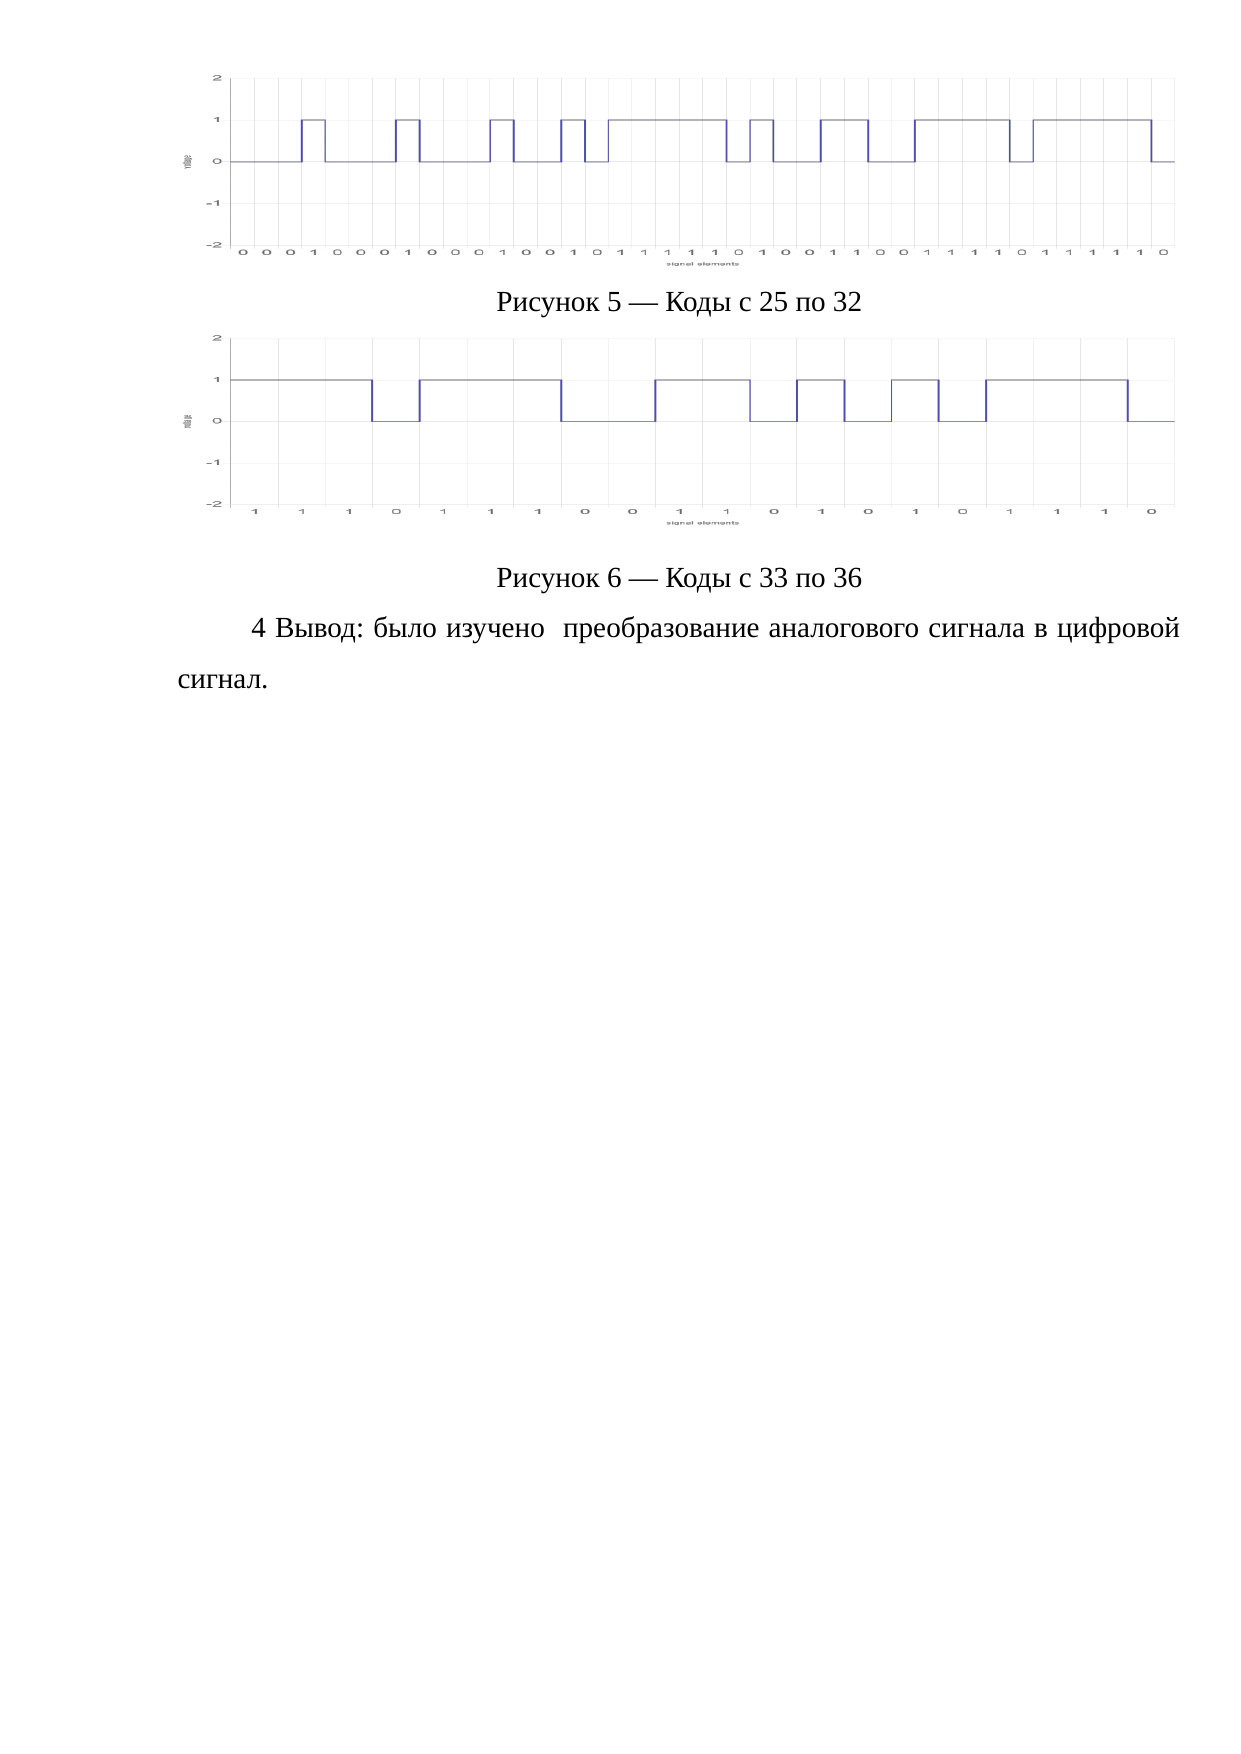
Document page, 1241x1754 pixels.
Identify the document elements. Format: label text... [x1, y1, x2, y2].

text 4 Вывод: было изучено преобразование аналогового сигнала в цифровой сигнал. [177, 610, 1181, 694]
text Рисунок 5 — Коды с 25 по 32 [177, 268, 1181, 318]
picture [177, 335, 1182, 527]
text Рисунок 6 — Коды с 33 по 36 [177, 527, 1181, 594]
picture [177, 75, 1182, 268]
